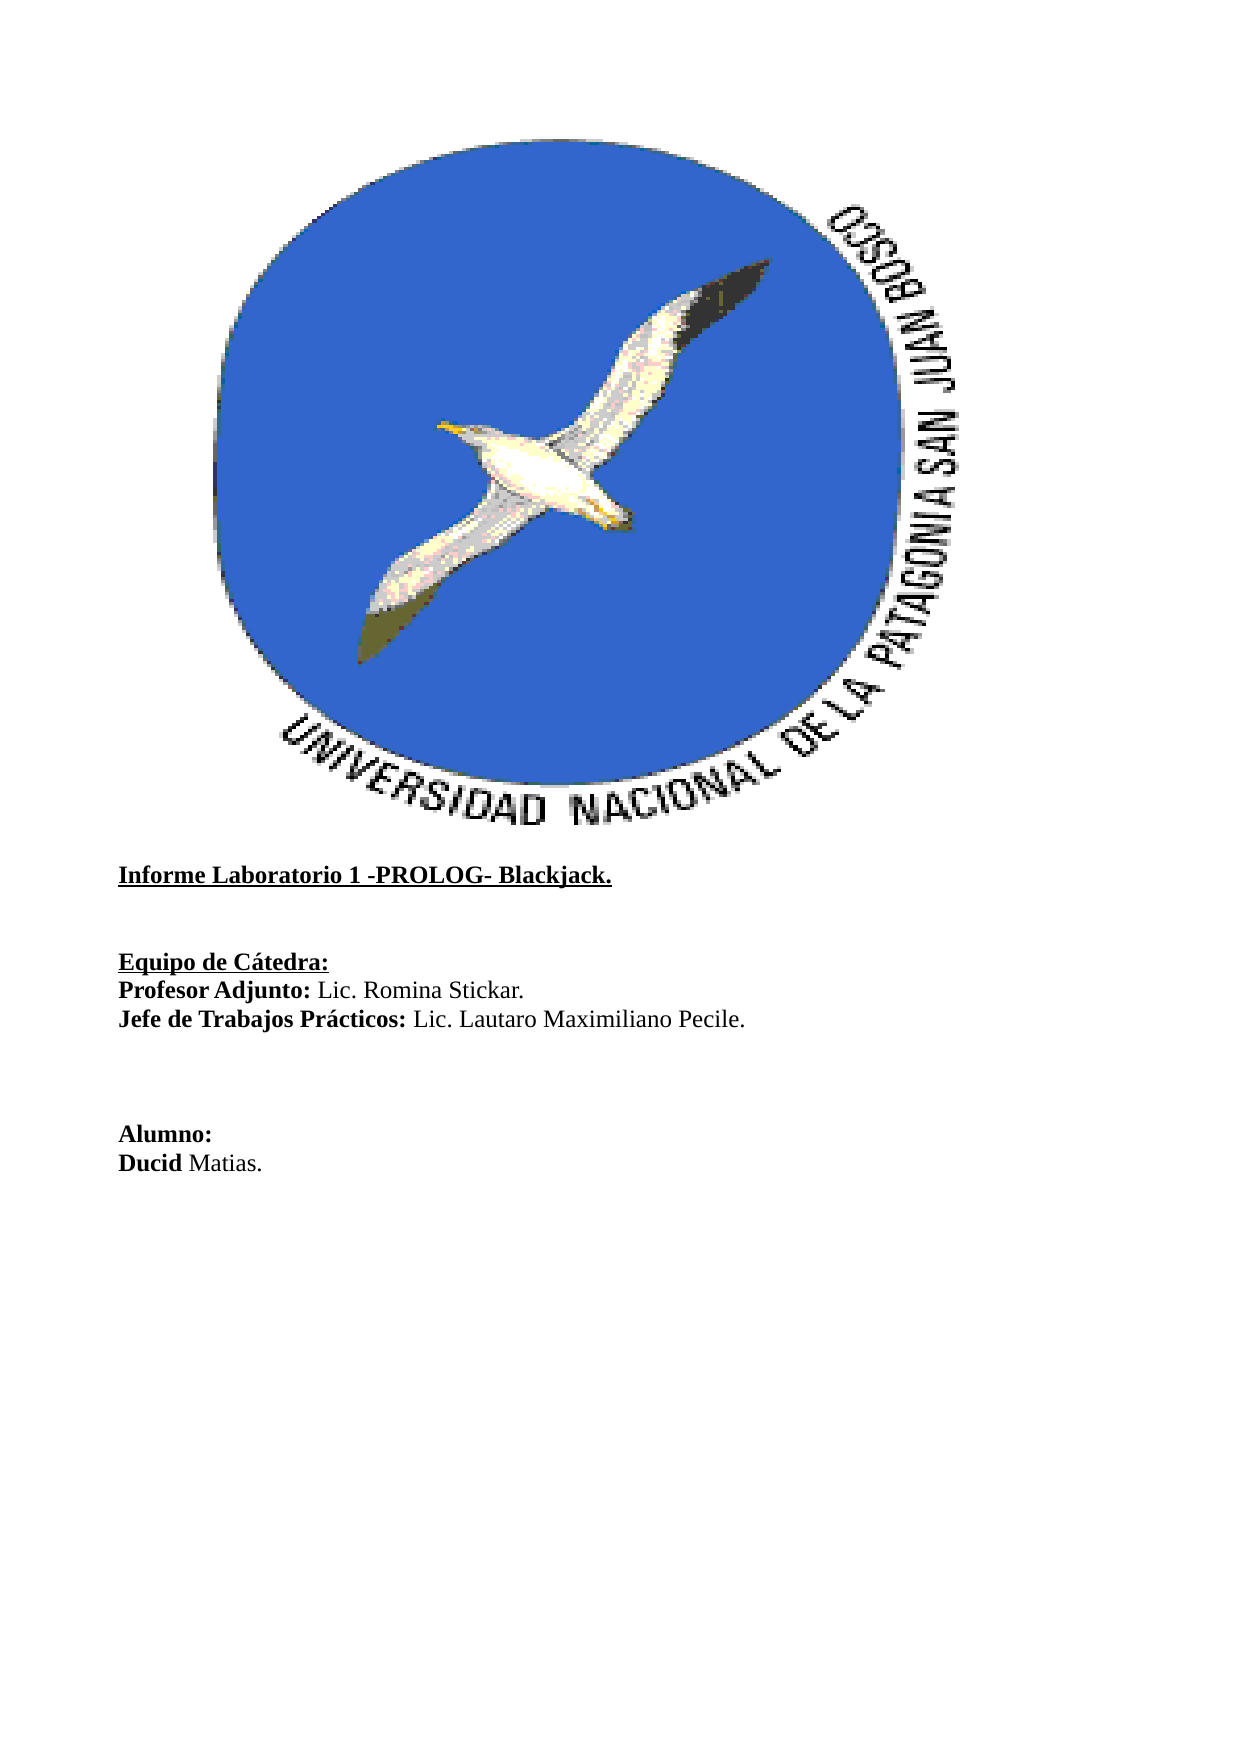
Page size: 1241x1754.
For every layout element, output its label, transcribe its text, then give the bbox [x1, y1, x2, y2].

text Equipo de Cátedra: [118, 947, 1122, 975]
text Ducid Matias. [118, 1148, 1122, 1177]
text Informe Laboratorio 1 -PROLOG- Blackjack. [118, 860, 1122, 889]
text Alumno: [118, 1119, 1122, 1148]
text Profesor Adjunto: Lic. Romina Stickar. [118, 975, 1122, 1004]
text Jefe de Trabajos Prácticos: Lic. Lautaro Maximiliano Pecile. [118, 1004, 1122, 1033]
